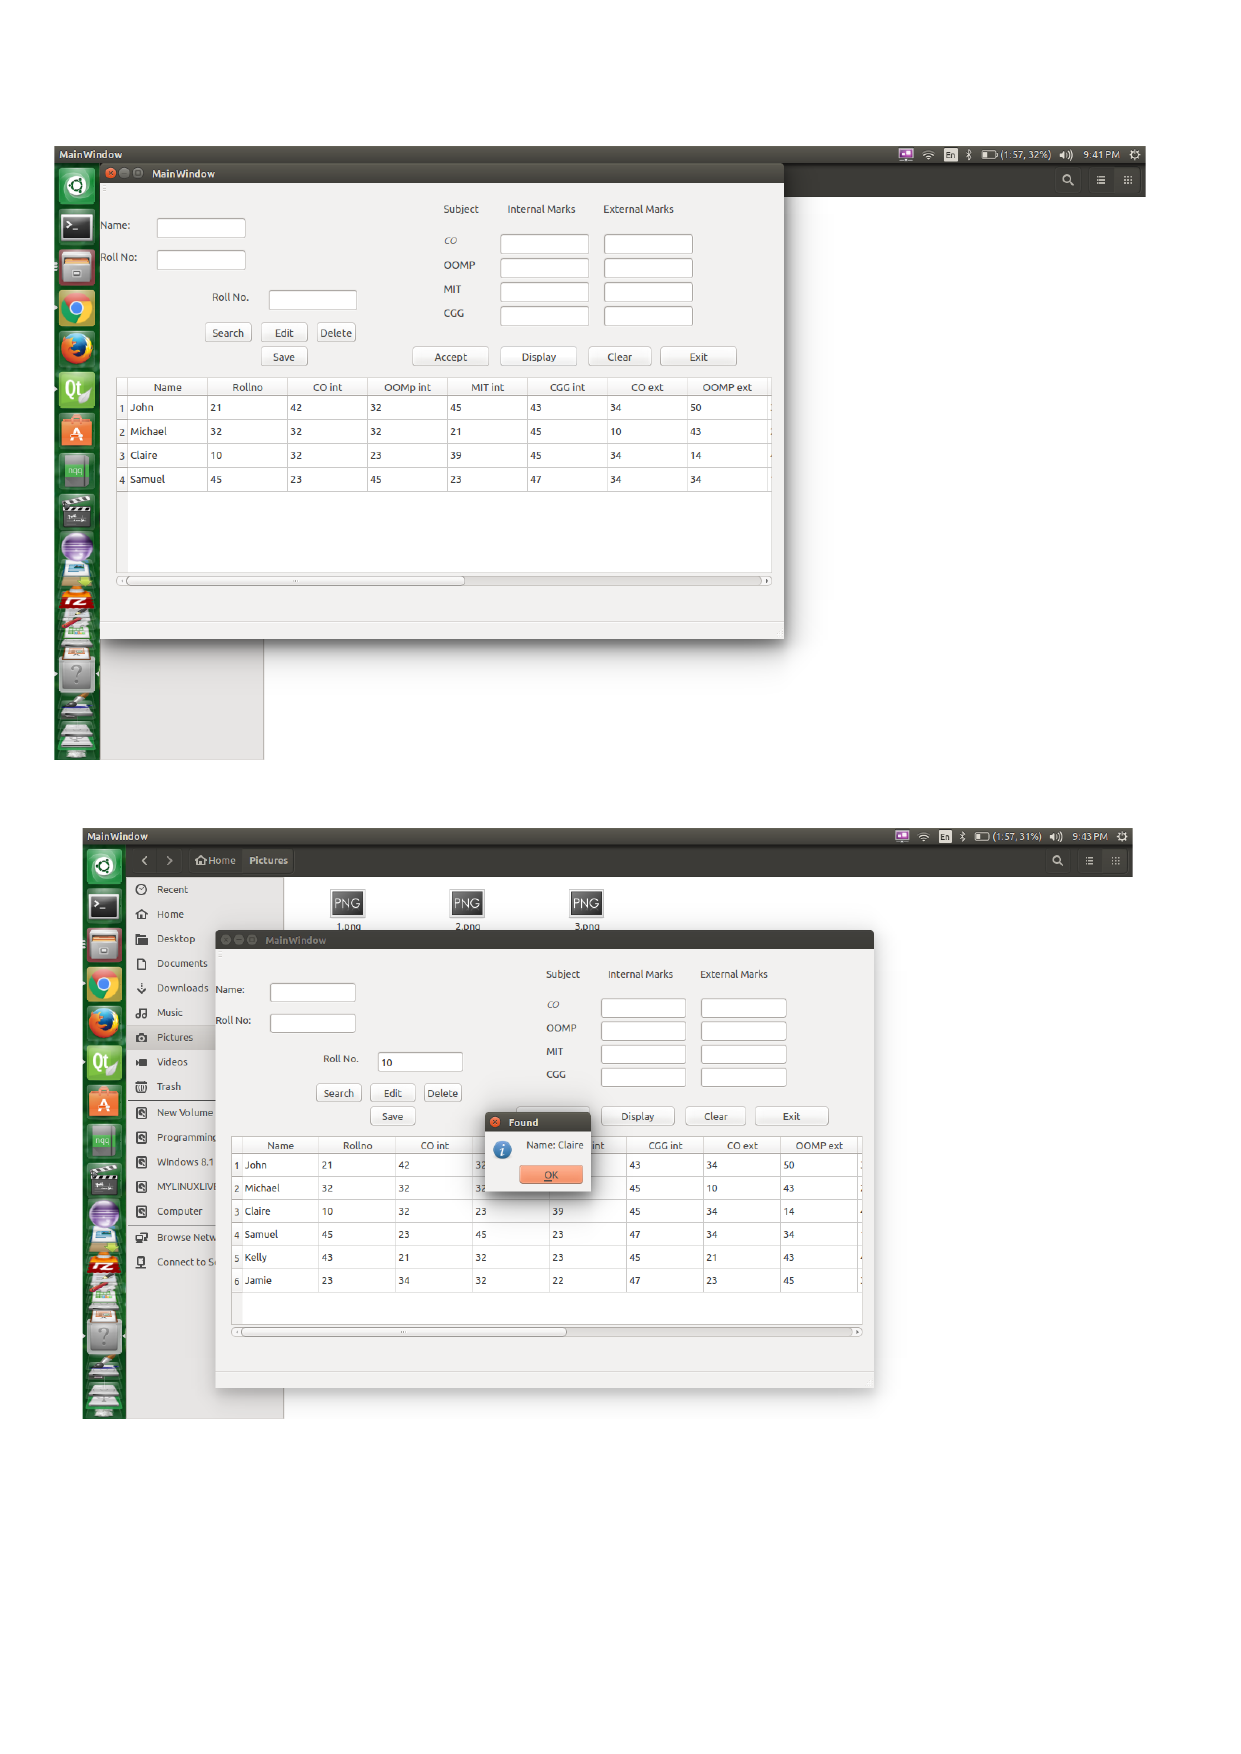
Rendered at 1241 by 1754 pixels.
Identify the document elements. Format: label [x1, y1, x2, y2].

picture [82, 828, 1133, 1419]
picture [54, 146, 1146, 760]
